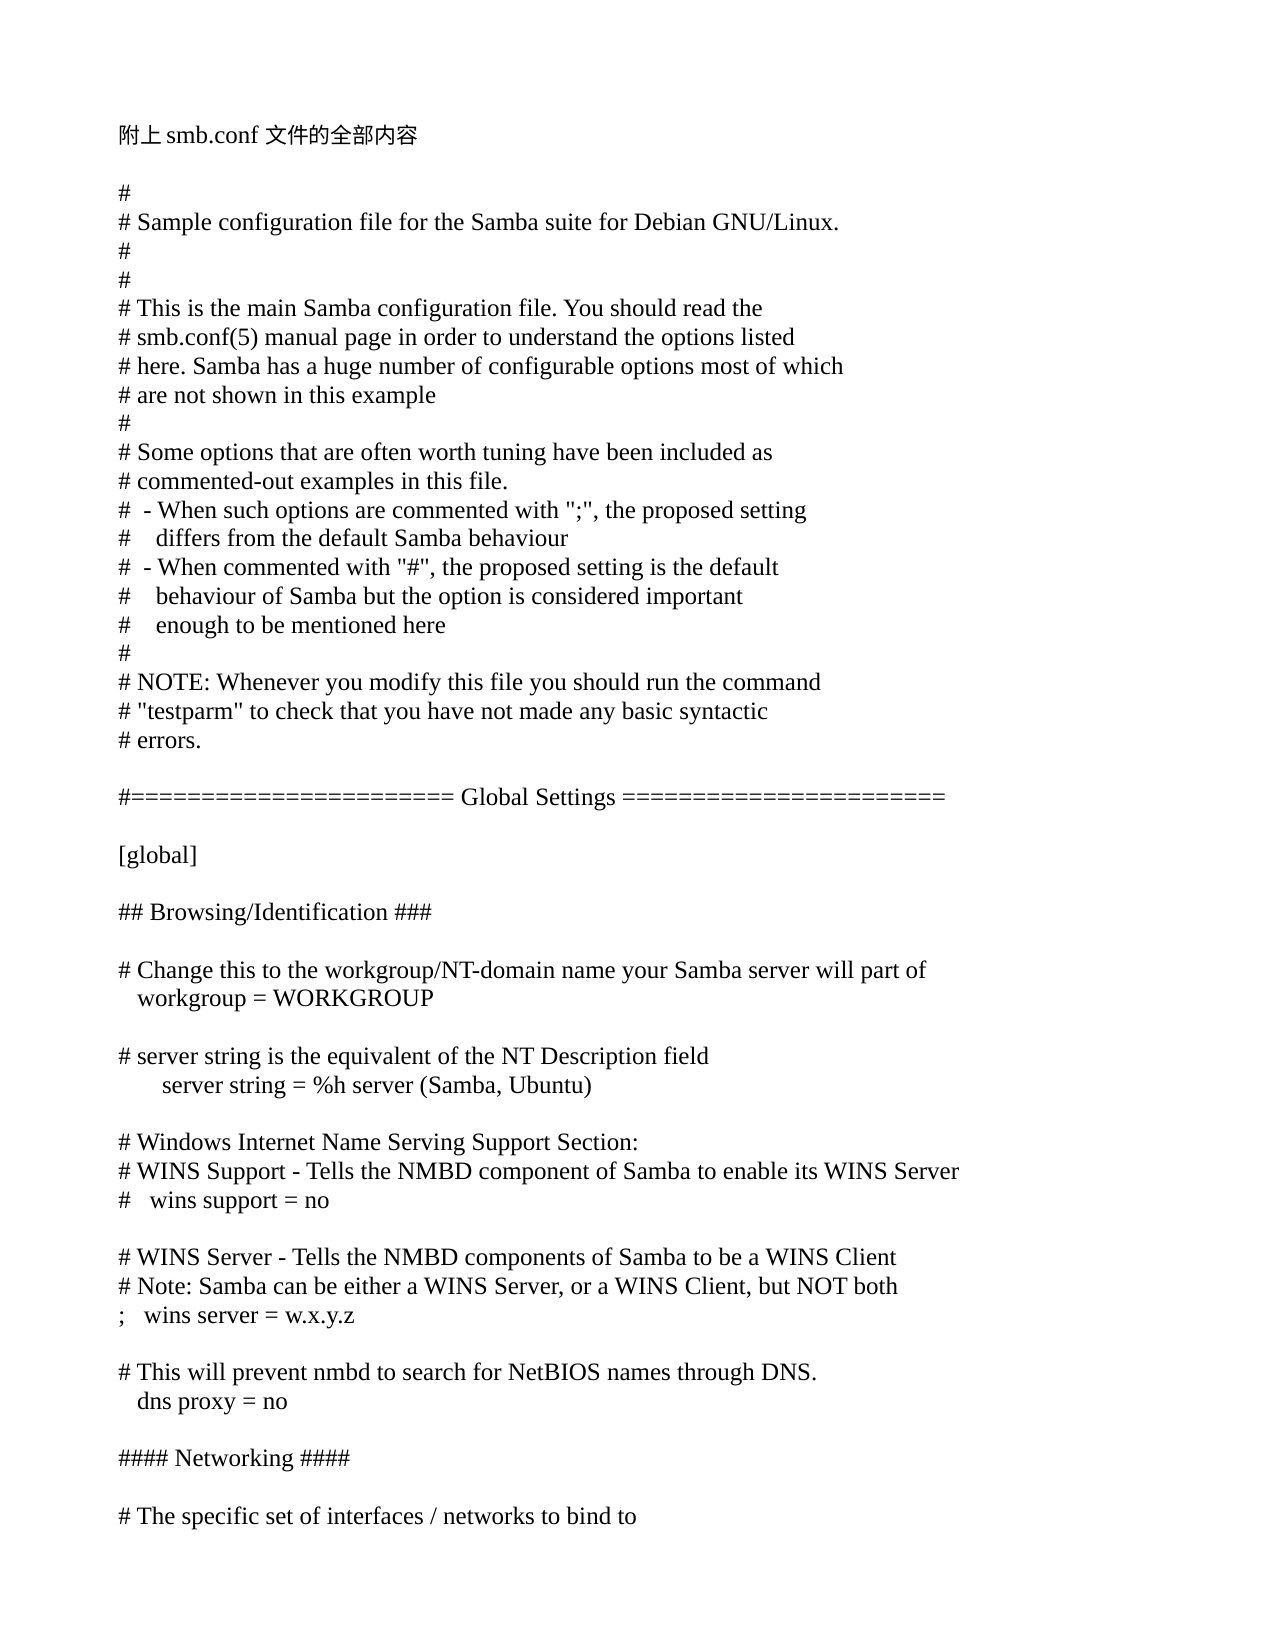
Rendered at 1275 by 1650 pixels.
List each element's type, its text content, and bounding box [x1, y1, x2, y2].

text # are not shown in this example [118, 380, 1157, 408]
text # Note: Samba can be either a WINS Server, or a WINS Client, but NOT both [118, 1271, 1157, 1300]
text # wins support = no [118, 1185, 1157, 1213]
text # errors. [118, 725, 1157, 753]
text # Windows Internet Name Serving Support Section: [118, 1127, 1157, 1156]
text #### Networking #### [118, 1443, 1157, 1472]
text ## Browsing/Identification ### [118, 897, 1157, 926]
text # [118, 638, 1157, 667]
text # [118, 265, 1157, 293]
text # This is the main Samba configuration file. You should read the [118, 293, 1157, 322]
text # This will prevent nmbd to search for NetBIOS names through DNS. [118, 1357, 1157, 1386]
text # The specific set of interfaces / networks to bind to [118, 1501, 1157, 1530]
text # commented-out examples in this file. [118, 466, 1157, 495]
text # NOTE: Whenever you modify this file you should run the command [118, 667, 1157, 696]
text # Change this to the workgroup/NT-domain name your Samba server will part of [118, 955, 1157, 983]
text # [118, 236, 1157, 265]
text # [118, 178, 1157, 207]
text #======================= Global Settings ======================= [118, 782, 1157, 811]
text dns proxy = no [118, 1386, 1157, 1415]
text # here. Samba has a huge number of configurable options most of which [118, 351, 1157, 380]
text server string = %h server (Samba, Ubuntu) [118, 1070, 1157, 1098]
text # smb.conf(5) manual page in order to understand the options listed [118, 322, 1157, 351]
text # differs from the default Samba behaviour [118, 523, 1157, 552]
text ; wins server = w.x.y.z [118, 1300, 1157, 1328]
text # - When commented with "#", the proposed setting is the default [118, 552, 1157, 581]
text # WINS Support - Tells the NMBD component of Samba to enable its WINS Server [118, 1156, 1157, 1185]
text [global] [118, 840, 1157, 868]
text # enough to be mentioned here [118, 610, 1157, 638]
text # server string is the equivalent of the NT Description field [118, 1041, 1157, 1070]
text # behaviour of Samba but the option is considered important [118, 581, 1157, 610]
text # [118, 408, 1157, 437]
text workgroup = WORKGROUP [118, 983, 1157, 1012]
text # "testparm" to check that you have not made any basic syntactic [118, 696, 1157, 725]
text # Some options that are often worth tuning have been included as [118, 437, 1157, 466]
text 附上smb.conf 文件的全部内容 [118, 118, 1157, 150]
text # WINS Server - Tells the NMBD components of Samba to be a WINS Client [118, 1242, 1157, 1271]
text # - When such options are commented with ";", the proposed setting [118, 495, 1157, 523]
text # Sample configuration file for the Samba suite for Debian GNU/Linux. [118, 207, 1157, 236]
